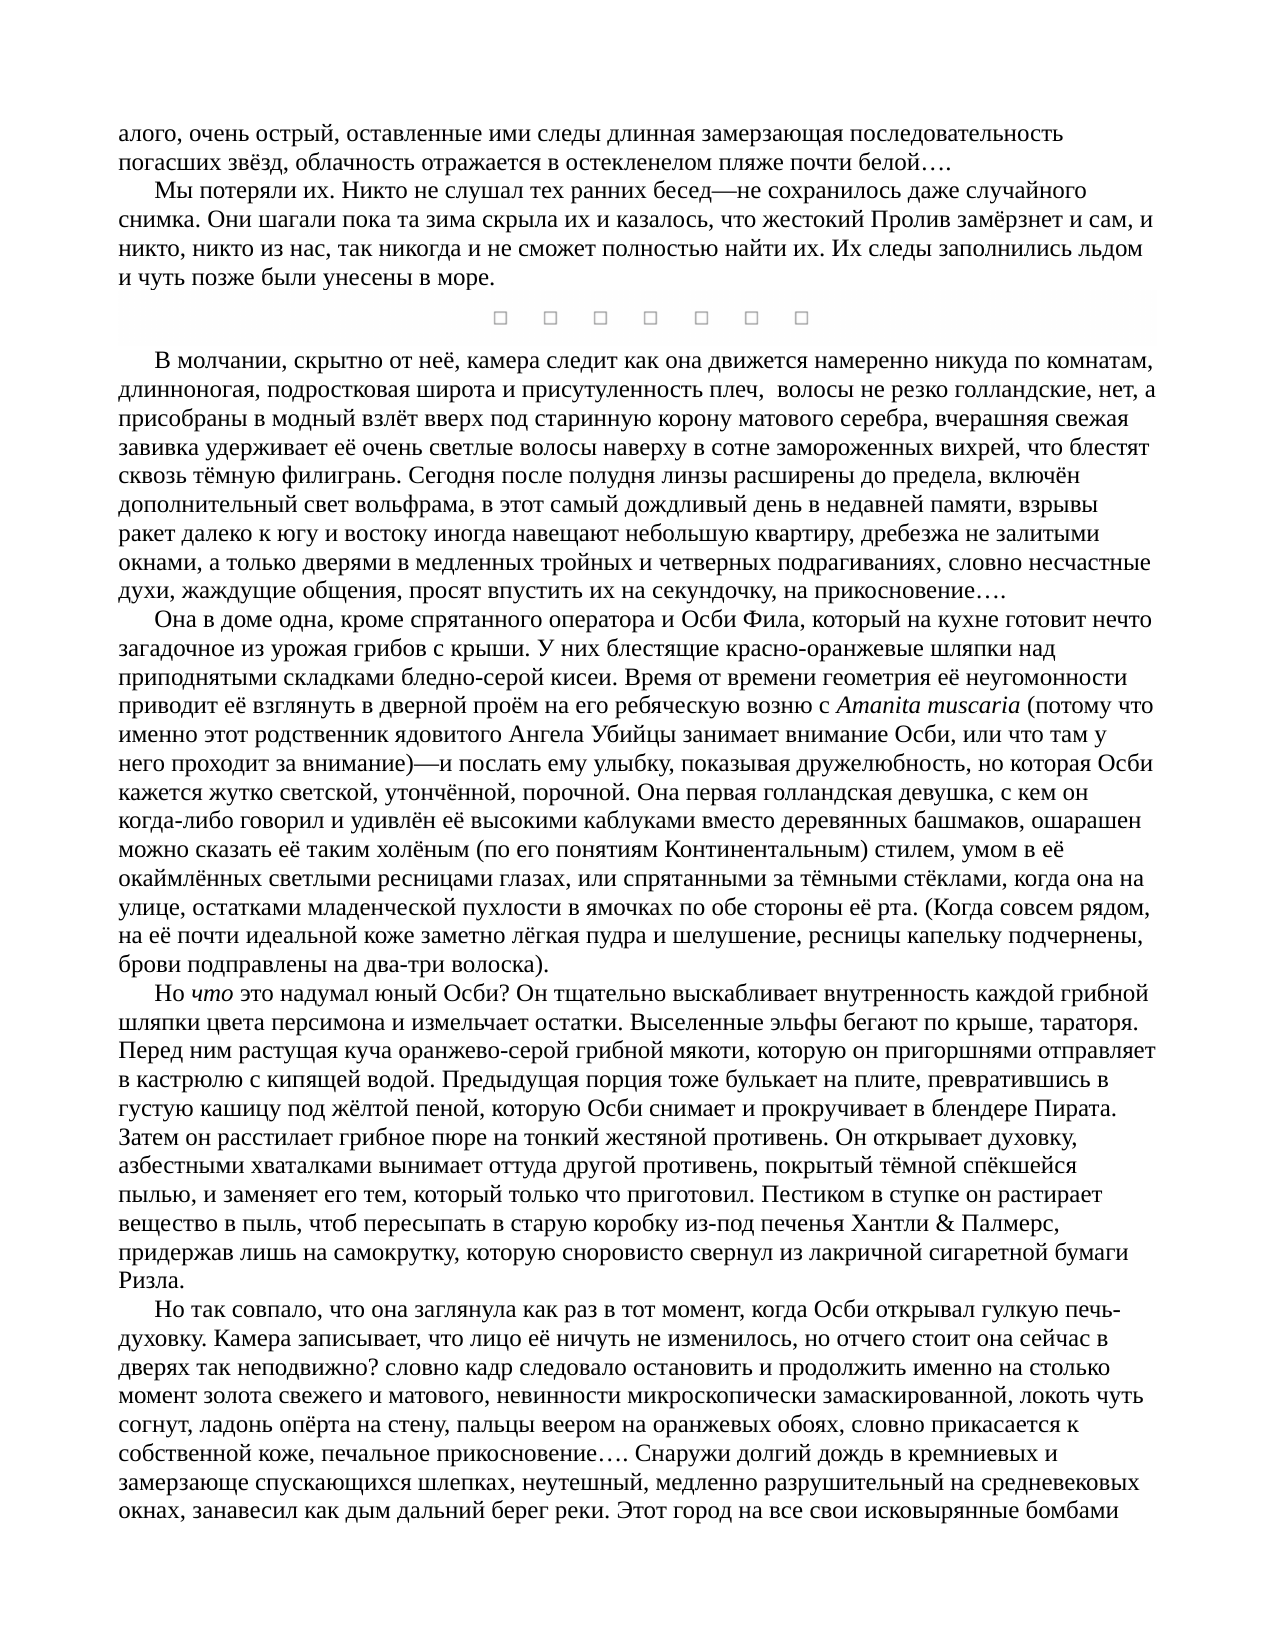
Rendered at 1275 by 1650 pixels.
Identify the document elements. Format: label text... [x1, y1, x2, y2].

picture [118, 290, 1157, 346]
text Мы потеряли их. Никто не слушал тех ранних бесед—не сохранилось даже случайного снимка. Они шагали пока та зима скрыла их и казалось, что жестокий Пролив замёрзнет и сам, и никто, никто из нас, так никогда и не сможет полностью найти их. Их следы заполнились льдом и чуть позже были унесены в море. [118, 176, 1157, 290]
text Она в доме одна, кроме спрятанного оператора и Осби Фила, который на кухне готовит нечто загадочное из урожая грибов с крыши. У них блестящие красно-оранжевые шляпки над приподнятыми складками бледно-серой кисеи. Время от времени геометрия её неугомонности приводит её взглянуть в дверной проём на его ребяческую возню с Amanita muscaria (потому что именно этот родственник ядовитого Ангела Убийцы занимает внимание Осби, или что там у него проходит за внимание)—и послать ему улыбку, показывая дружелюбность, но которая Осби кажется жутко светской, утончённой, порочной. Она первая голландская девушка, с кем он когда-либо говорил и удивлён её высокими каблуками вместо деревянных башмаков, ошарашен можно сказать её таким холёным (по его понятиям Континентальным) стилем, умом в её окаймлённых светлыми ресницами глазах, или спрятанными за тёмными стёклами, когда она на улице, остатками младенческой пухлости в ямочках по обе стороны её рта. (Когда совсем рядом, на её почти идеальной коже заметно лёгкая пудра и шелушение, ресницы капельку подчернены, брови подправлены на два-три волоска). [118, 604, 1157, 978]
text Но что это надумал юный Осби? Он тщательно выскабливает внутренность каждой грибной шляпки цвета персимона и измельчает остатки. Выселенные эльфы бегают по крыше, тараторя. Перед ним растущая куча оранжево-серой грибной мякоти, которую он пригоршнями отправляет в кастрюлю с кипящей водой. Предыдущая порция тоже булькает на плите, превратившись в густую кашицу под жёлтой пеной, которую Осби снимает и прокручивает в блендере Пирата. Затем он расстилает грибное пюре на тонкий жестяной противень. Он открывает духовку, азбестными хваталками вынимает оттуда другой противень, покрытый тёмной спёкшейся пылью, и заменяет его тем, который только что приготовил. Пестиком в ступке он растирает вещество в пыль, чтоб пересыпать в старую коробку из-под печенья Хантли & Палмерс, придержав лишь на самокрутку, которую сноровисто свернул из лакричной сигаретной бумаги Ризла. [118, 978, 1157, 1294]
text Но так совпало, что она заглянула как раз в тот момент, когда Осби открывал гулкую печь-духовку. Камера записывает, что лицо её ничуть не изменилось, но отчего стоит она сейчас в дверях так неподвижно? словно кадр следовало остановить и продолжить именно на столько момент золота свежего и матового, невинности микроскопически замаскированной, локоть чуть согнут, ладонь опёрта на стену, пальцы веером на оранжевых обоях, словно прикасается к собственной коже, печальное прикосновение…. Снаружи долгий дождь в кремниевых и замерзающе спускающихся шлепках, неутешный, медленно разрушительный на средневековых окнах, занавесил как дым дальний берег реки. Этот город на все свои исковырянные бомбами [118, 1294, 1157, 1524]
text В молчании, скрытно от неё, камера следит как она движется намеренно никуда по комнатам, длинноногая, подростковая широта и присутуленность плеч, волосы не резко голландские, нет, а присобраны в модный взлёт вверх под старинную корону матового серебра, вчерашняя свежая завивка удерживает её очень светлые волосы наверху в сотне замороженных вихрей, что блестят сквозь тёмную филигрань. Сегодня после полудня линзы расширены до предела, включён дополнительный свет вольфрама, в этот самый дождливый день в недавней памяти, взрывы ракет далеко к югу и востоку иногда навещают небольшую квартиру, дребезжа не залитыми окнами, а только дверями в медленных тройных и четверных подрагиваниях, словно несчастные духи, жаждущие общения, просят впустить их на секундочку, на прикосновение…. [118, 346, 1157, 604]
text алого, очень острый, оставленные ими следы длинная замерзающая последовательность погасших звёзд, облачность отражается в остекленелом пляже почти белой…. [118, 118, 1157, 176]
